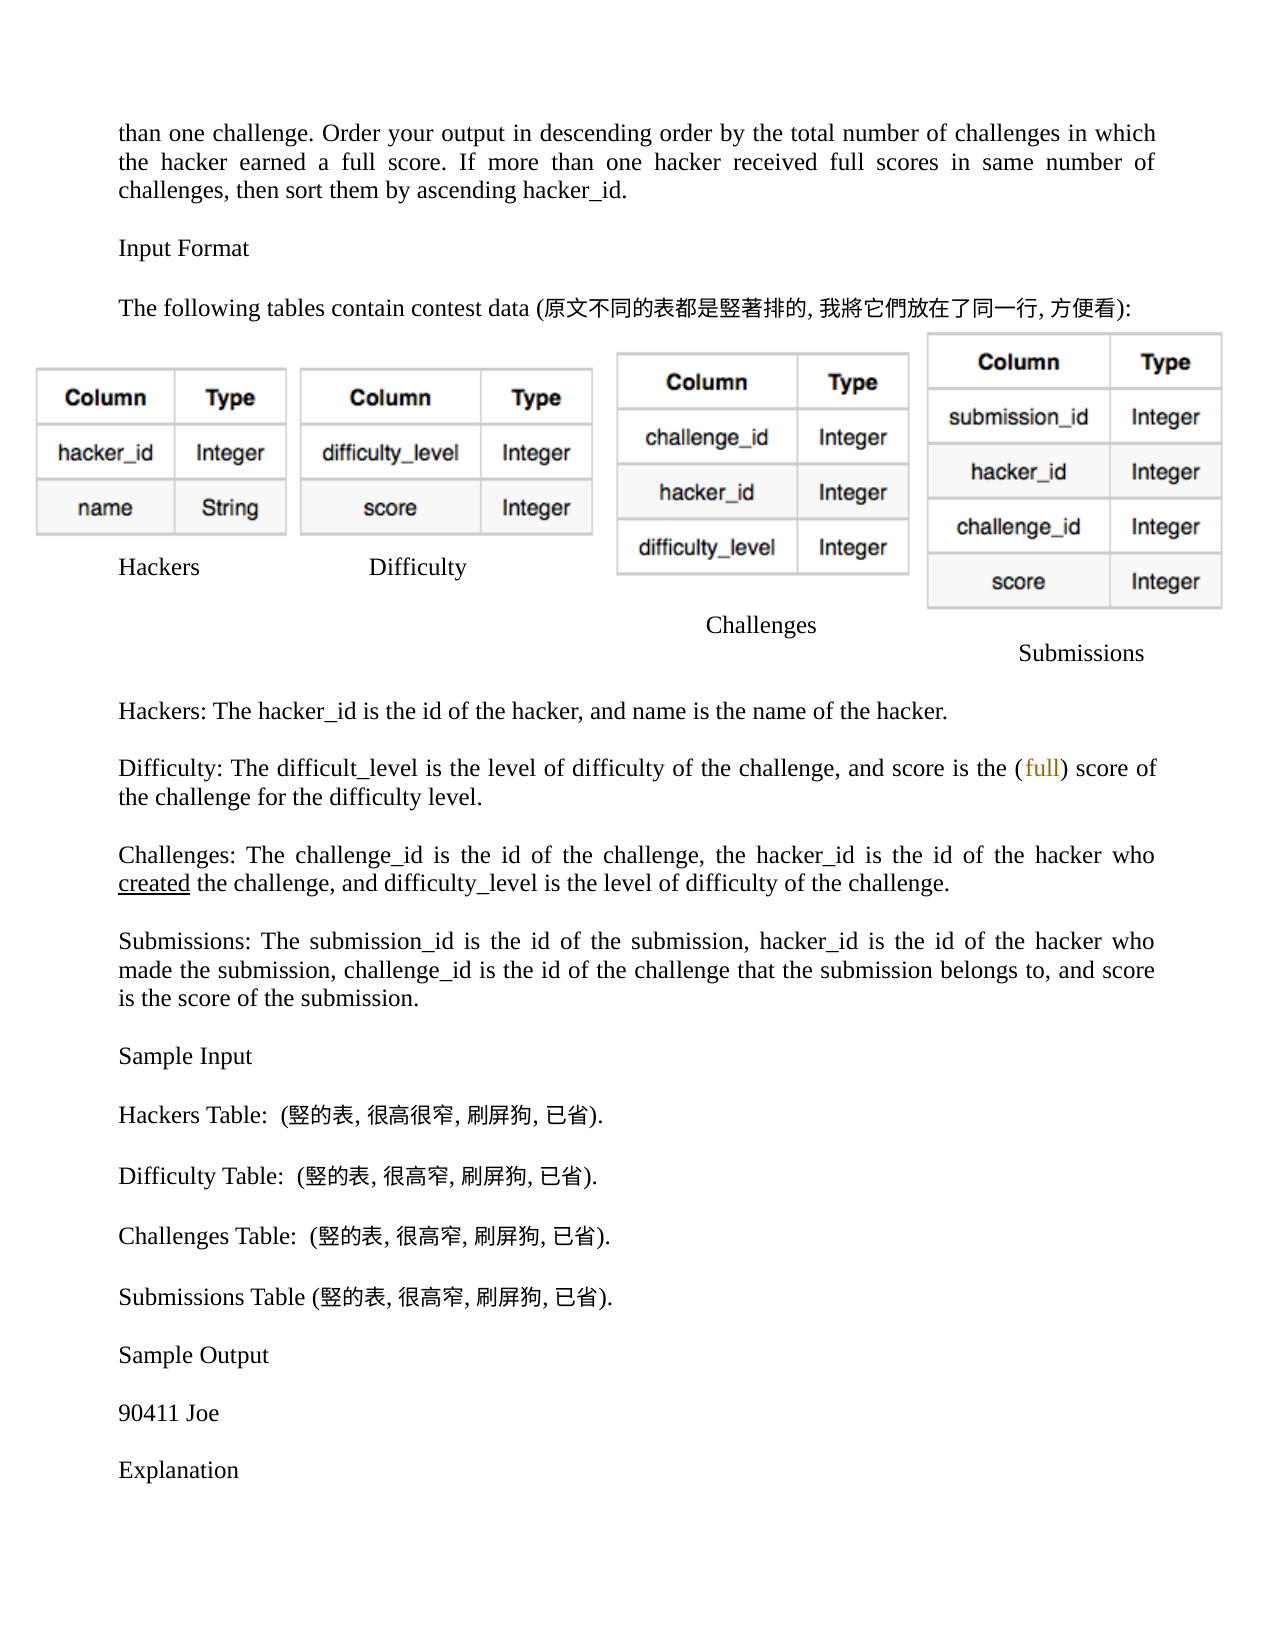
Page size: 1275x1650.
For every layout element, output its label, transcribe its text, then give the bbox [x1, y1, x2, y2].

text Hackers: The hacker_id is the id of the hacker, and name is the name of the hacker. [118, 696, 1157, 725]
text Sample Output [118, 1340, 1157, 1369]
text 90411 Joe [118, 1398, 1157, 1426]
text Difficulty: The difficult_level is the level of difficulty of the challenge, and score is the (full) score of the challenge for the difficulty level. [118, 753, 1157, 811]
picture [612, 343, 916, 582]
text Submissions: The submission_id is the id of the submission, hacker_id is the id of the hacker who made the submission, challenge_id is the id of the challenge that the submission belongs to, and score is the score of the submission. [118, 926, 1157, 1012]
text Sample Input [118, 1041, 1157, 1070]
text Challenges Table: (竪的表, 很高窄, 刷屏狗, 已省). [118, 1219, 1157, 1251]
text Hackers Difficulty [118, 552, 612, 581]
picture [30, 357, 601, 547]
text Hackers Table: (竪的表, 很高很窄, 刷屏狗, 已省). [118, 1098, 1157, 1130]
text than one challenge. Order your output in descending order by the total number of challenges in which the hacker earned a full score. If more than one hacker received full scores in same number of challenges, then sort them by ascending hacker_id. [118, 118, 1157, 204]
text Submissions Table (竪的表, 很高窄, 刷屏狗, 已省). [118, 1280, 1157, 1311]
text Input Format [118, 233, 1157, 262]
text Explanation [118, 1455, 1157, 1484]
text The following tables contain contest data (原文不同的表都是竪著排的, 我將它們放在了同一行, 方便看): [118, 291, 1157, 322]
text Challenges [118, 610, 1157, 638]
text Challenges: The challenge_id is the id of the challenge, the hacker_id is the id of the hacker who created the challenge, and difficulty_level is the level of difficulty of the challenge. [118, 840, 1157, 897]
text Submissions [118, 638, 1157, 667]
picture [921, 323, 1228, 616]
text Difficulty Table: (竪的表, 很高窄, 刷屏狗, 已省). [118, 1159, 1157, 1191]
